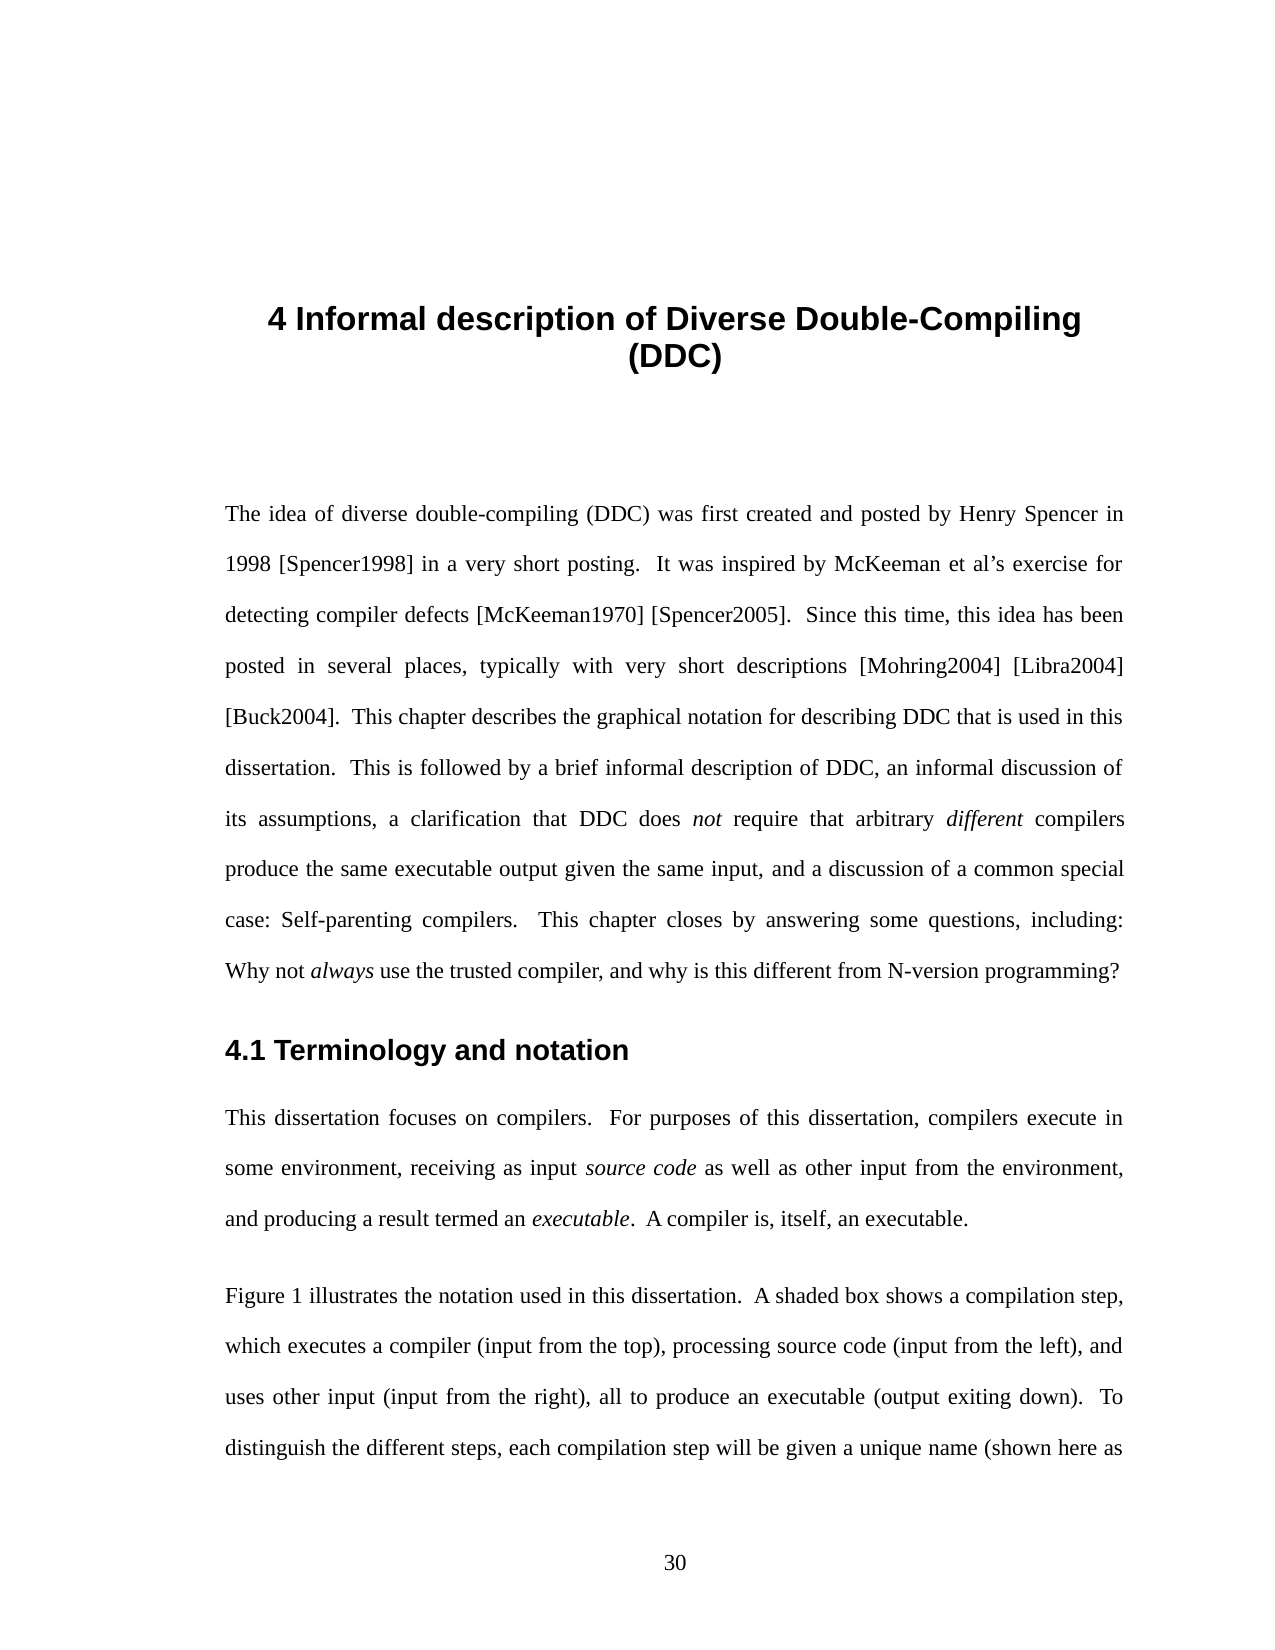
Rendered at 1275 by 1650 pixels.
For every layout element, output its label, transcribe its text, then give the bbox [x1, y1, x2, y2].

text Figure 1 illustrates the notation used in this dissertation. A shaded box shows a compilation step, which executes a compiler (input from the top), processing source code (input from the left), and uses other input (input from the right), all to produce an executable (output exiting down). To distinguish the different steps, each compilation step will be given a unique name (shown here as [225, 1283, 1125, 1461]
text This dissertation focuses on compilers. For purposes of this dissertation, compilers execute in some environment, receiving as input source code as well as other input from the environment, and producing a result termed an executable. A compiler is, itself, an executable. [225, 1104, 1125, 1232]
subtitle Informal description of Diverse Double-Compiling (DDC) [225, 300, 1125, 374]
text The idea of diverse double-compiling (DDC) was first created and posted by Henry Spencer in 1998 [Spencer1998] in a very short posting. It was inspired by McKeeman et al’s exercise for detecting compiler defects [McKeeman1970] [Spencer2005]. Since this time, this idea has been posted in several places, typically with very short descriptions [Mohring2004] [Libra2004] [Buck2004]. This chapter describes the graphical notation for describing DDC that is used in this dissertation. This is followed by a brief informal description of DDC, an informal discussion of its assumptions, a clarification that DDC does not require that arbitrary different compilers produce the same executable output given the same input, and a discussion of a common special case: Self-parenting compilers. This chapter closes by answering some questions, including: Why not always use the trusted compiler, and why is this different from N-version programming? [225, 501, 1125, 983]
subtitle Terminology and notation [225, 1034, 1125, 1067]
